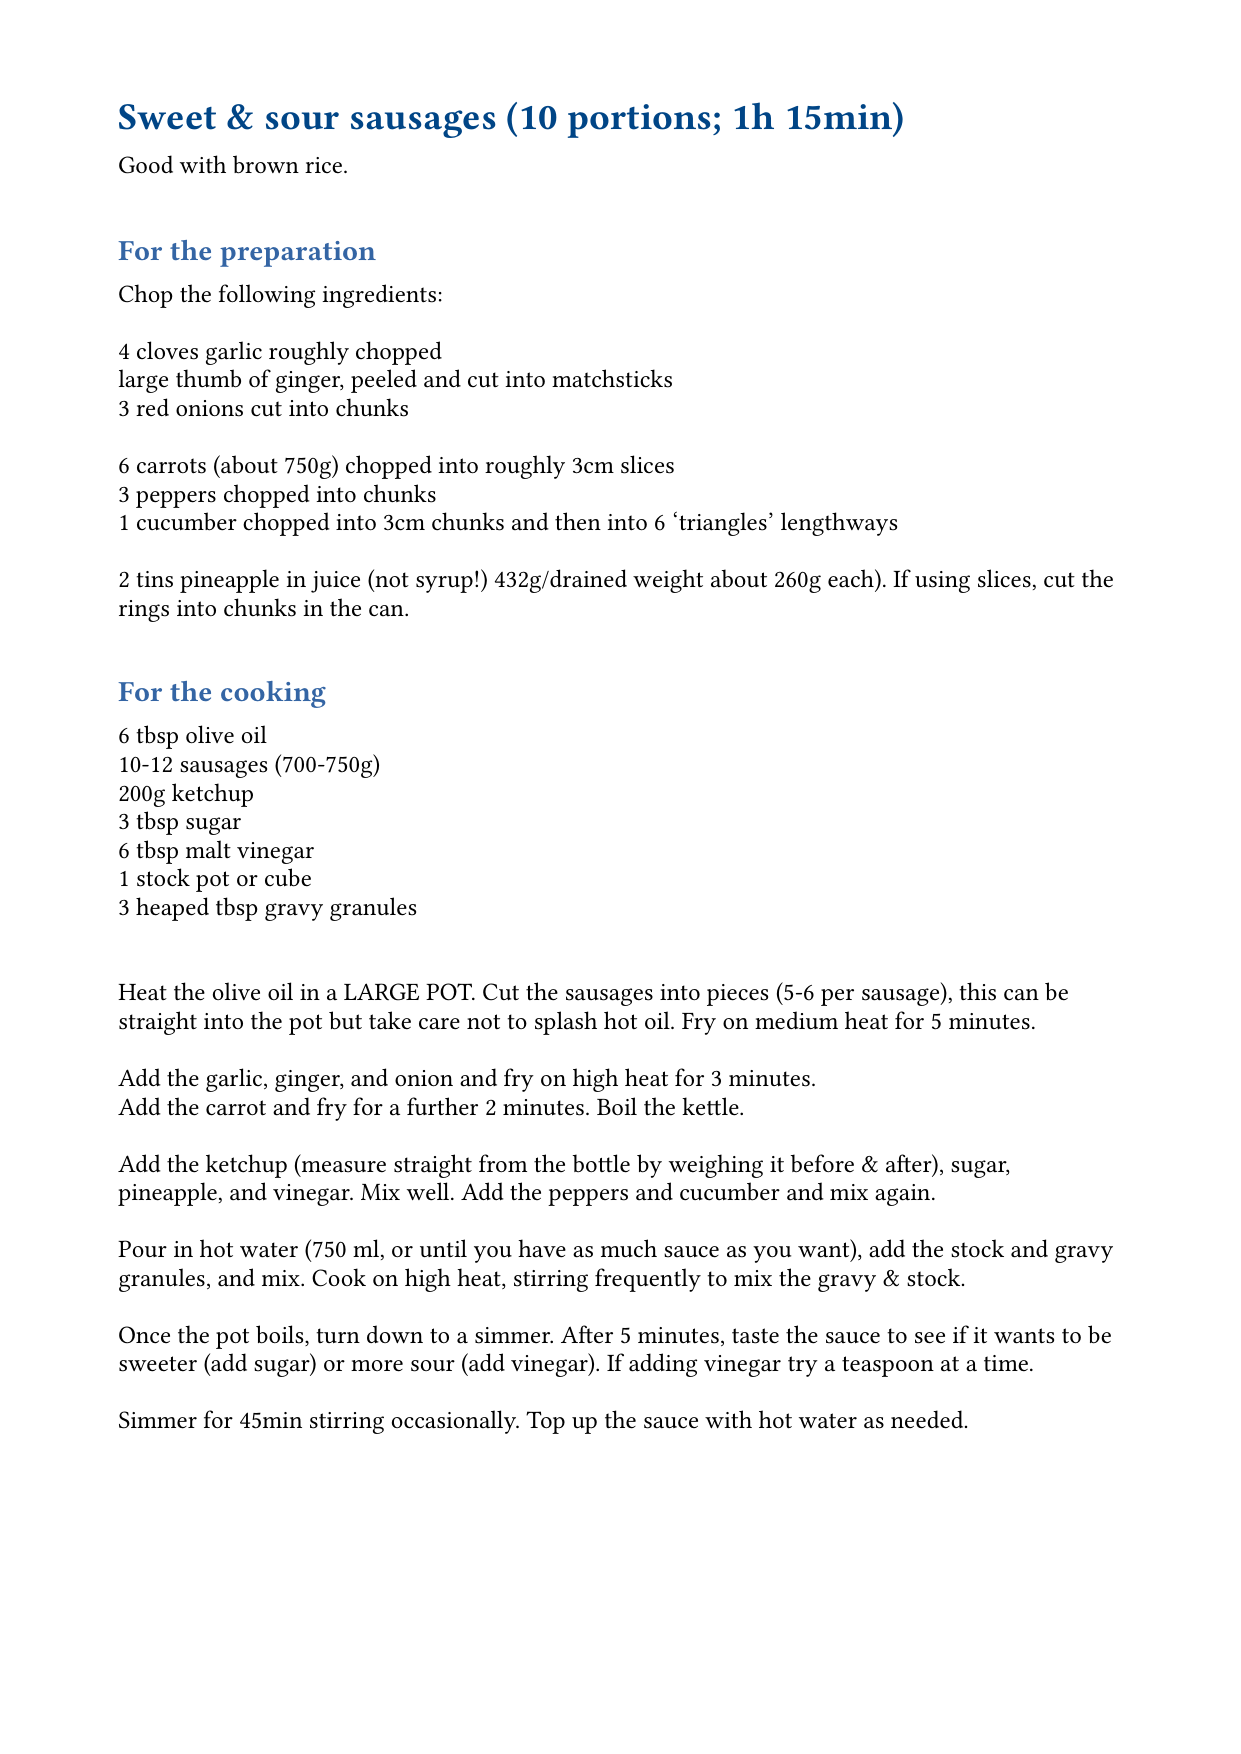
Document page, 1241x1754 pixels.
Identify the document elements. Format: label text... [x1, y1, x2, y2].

text Chop the following ingredients: [118, 279, 1122, 308]
text 10-12 sausages (700-750g) [118, 750, 1122, 779]
text 1 stock pot or cube [118, 864, 1122, 893]
text Heat the olive oil in a LARGE POT. Cut the sausages into pieces (5-6 per sausage), this can be straight into the pot but take care not to splash hot oil. Fry on medium heat for 5 minutes. [118, 978, 1122, 1036]
subtitle For the cooking [118, 676, 1122, 709]
text 2 tins pineapple in juice (not syrup!) 432g/drained weight about 260g each). If using slices, cut the rings into chunks in the can. [118, 565, 1122, 622]
text 6 tbsp malt vinegar [118, 836, 1122, 864]
text Good with brown rice. [118, 152, 1122, 180]
text 3 heaped tbsp gravy granules [118, 893, 1122, 921]
text Add the carrot and fry for a further 2 minutes. Boil the kettle. [118, 1093, 1122, 1121]
text Simmer for 45min stirring occasionally. Top up the sauce with hot water as needed. [118, 1407, 1122, 1435]
text 4 cloves garlic roughly chopped [118, 337, 1122, 365]
text Add the garlic, ginger, and onion and fry on high heat for 3 minutes. [118, 1064, 1122, 1093]
text 3 peppers chopped into chunks [118, 479, 1122, 508]
text Once the pot boils, turn down to a simmer. After 5 minutes, taste the sauce to see if it wants to be sweeter (add sugar) or more sour (add vinegar). If adding vinegar try a teaspoon at a time. [118, 1321, 1122, 1378]
text 3 tbsp sugar [118, 807, 1122, 836]
text Add the ketchup (measure straight from the bottle by weighing it before & after), sugar, pineapple, and vinegar. Mix well. Add the peppers and cucumber and mix again. [118, 1150, 1122, 1207]
subtitle Sweet & sour sausages (10 portions; 1h 15min) [118, 96, 1122, 139]
text large thumb of ginger, peeled and cut into matchsticks [118, 365, 1122, 394]
text 1 cucumber chopped into 3cm chunks and then into 6 ‘triangles’ lengthways [118, 508, 1122, 537]
text 3 red onions cut into chunks [118, 394, 1122, 422]
subtitle For the preparation [118, 234, 1122, 267]
text 6 carrots (about 750g) chopped into roughly 3cm slices [118, 451, 1122, 479]
text Pour in hot water (750 ml, or until you have as much sauce as you want), add the stock and gravy granules, and mix. Cook on high heat, stirring frequently to mix the gravy & stock. [118, 1235, 1122, 1292]
text 200g ketchup [118, 779, 1122, 807]
text 6 tbsp olive oil [118, 722, 1122, 750]
